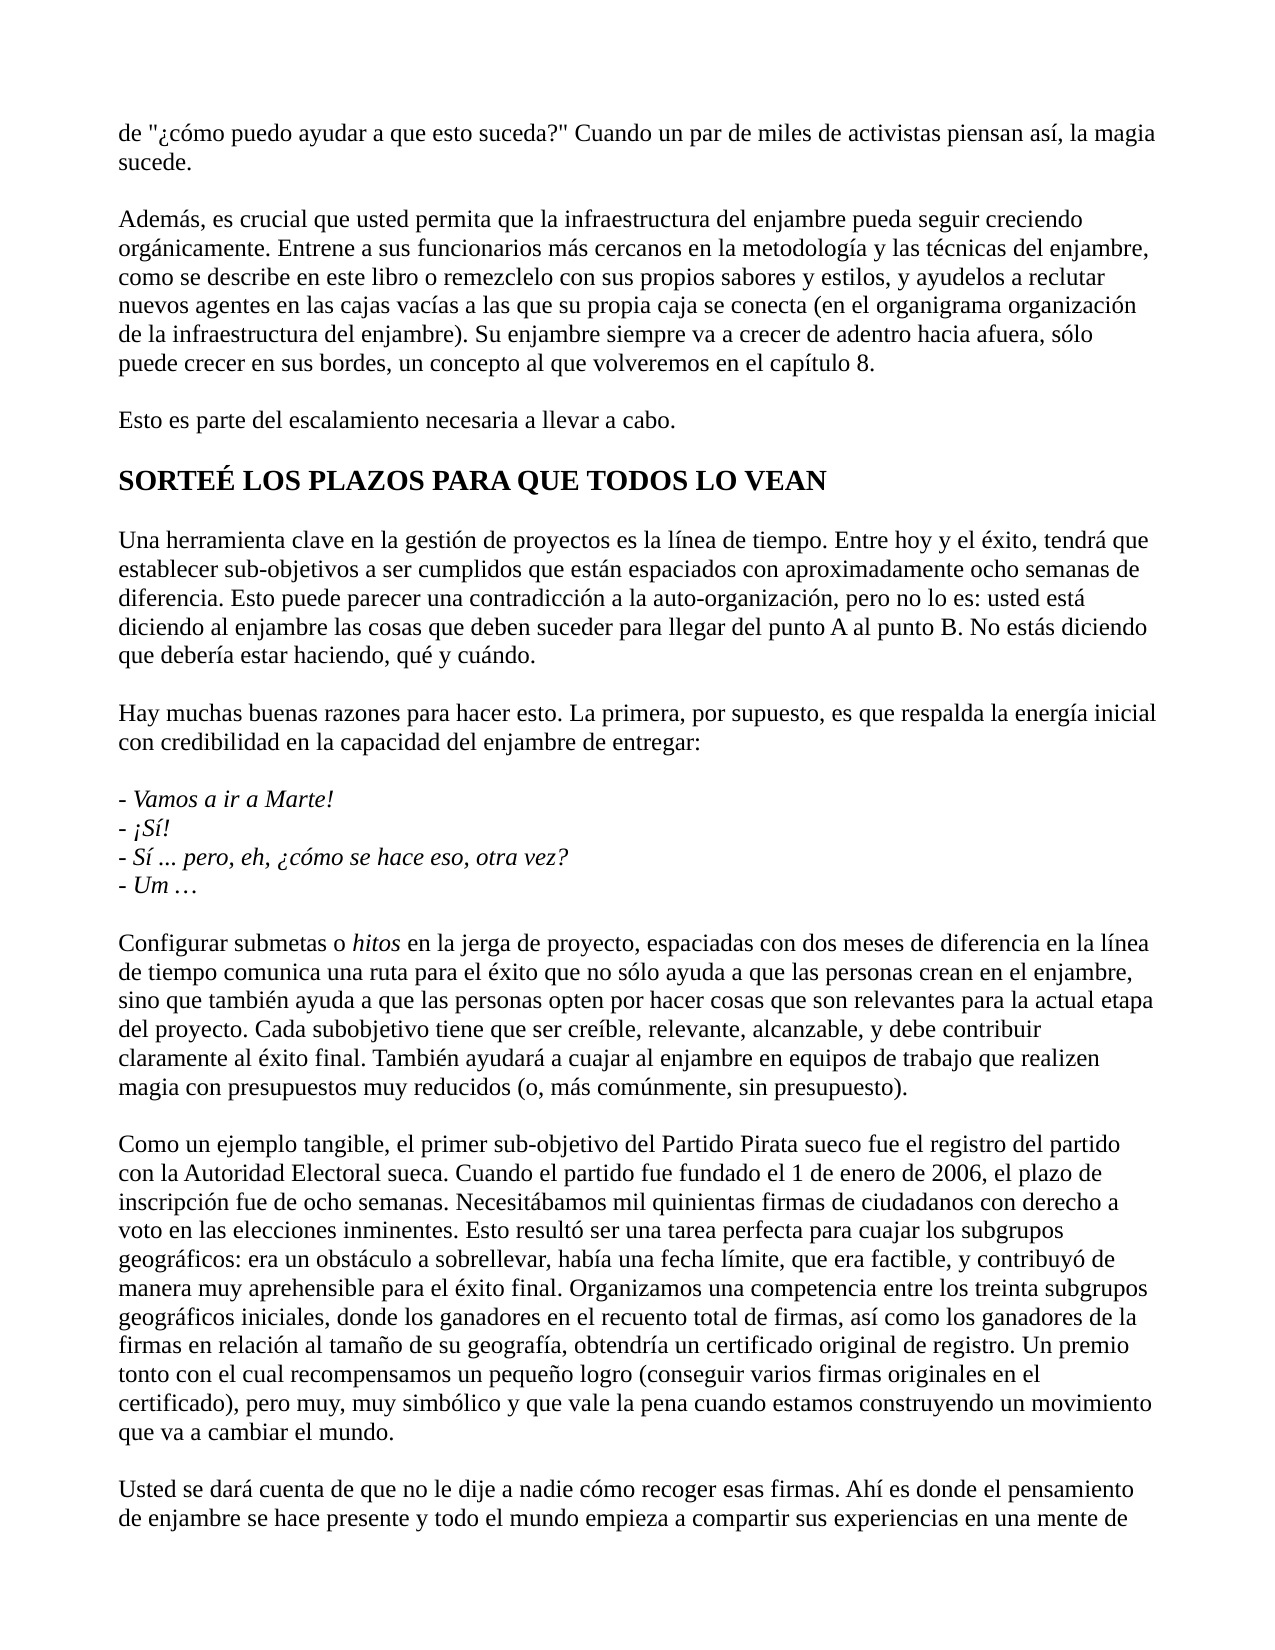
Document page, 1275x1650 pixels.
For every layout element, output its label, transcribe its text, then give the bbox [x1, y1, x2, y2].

text Esto es parte del escalamiento necesaria a llevar a cabo. [118, 406, 1157, 434]
text de "¿cómo puedo ayudar a que esto suceda?" Cuando un par de miles de activistas piensan así, la magia sucede. [118, 118, 1157, 176]
text Hay muchas buenas razones para hacer esto. La primera, por supuesto, es que respalda la energía inicial con credibilidad en la capacidad del enjambre de entregar: [118, 698, 1157, 755]
text - Vamos a ir a Marte! [118, 784, 1157, 813]
text - Sí ... pero, eh, ¿cómo se hace eso, otra vez? [118, 842, 1157, 870]
text - Um … [118, 870, 1157, 899]
text SORTEÉ LOS PLAZOS PARA QUE TODOS LO VEAN [118, 463, 1157, 497]
text Usted se dará cuenta de que no le dije a nadie cómo recoger esas firmas. Ahí es donde el pensamiento de enjambre se hace presente y todo el mundo empieza a compartir sus experiencias en una mente de [118, 1474, 1157, 1532]
text - ¡Sí! [118, 813, 1157, 842]
text Además, es crucial que usted permita que la infraestructura del enjambre pueda seguir creciendo orgánicamente. Entrene a sus funcionarios más cercanos en la metodología y las técnicas del enjambre, como se describe en este libro o remezclelo con sus propios sabores y estilos, y ayudelos a reclutar nuevos agentes en las cajas vacías a las que su propia caja se conecta (en el organigrama organización de la infraestructura del enjambre). Su enjambre siempre va a crecer de adentro hacia afuera, sólo puede crecer en sus bordes, un concepto al que volveremos en el capítulo 8. [118, 204, 1157, 377]
text Configurar submetas o hitos en la jerga de proyecto, espaciadas con dos meses de diferencia en la línea de tiempo comunica una ruta para el éxito que no sólo ayuda a que las personas crean en el enjambre, sino que también ayuda a que las personas opten por hacer cosas que son relevantes para la actual etapa del proyecto. Cada subobjetivo tiene que ser creíble, relevante, alcanzable, y debe contribuir claramente al éxito final. También ayudará a cuajar al enjambre en equipos de trabajo que realizen magia con presupuestos muy reducidos (o, más comúnmente, sin presupuesto). [118, 928, 1157, 1100]
text Como un ejemplo tangible, el primer sub-objetivo del Partido Pirata sueco fue el registro del partido con la Autoridad Electoral sueca. Cuando el partido fue fundado el 1 de enero de 2006, el plazo de inscripción fue de ocho semanas. Necesitábamos mil quinientas firmas de ciudadanos con derecho a voto en las elecciones inminentes. Esto resultó ser una tarea perfecta para cuajar los subgrupos geográficos: era un obstáculo a sobrellevar, había una fecha límite, que era factible, y contribuyó de manera muy aprehensible para el éxito final. Organizamos una competencia entre los treinta subgrupos geográficos iniciales, donde los ganadores en el recuento total de firmas, así como los ganadores de la firmas en relación al tamaño de su geografía, obtendría un certificado original de registro. Un premio tonto con el cual recompensamos un pequeño logro (conseguir varios firmas originales en el certificado), pero muy, muy simbólico y que vale la pena cuando estamos construyendo un movimiento que va a cambiar el mundo. [118, 1129, 1157, 1445]
text Una herramienta clave en la gestión de proyectos es la línea de tiempo. Entre hoy y el éxito, tendrá que establecer sub-objetivos a ser cumplidos que están espaciados con aproximadamente ocho semanas de diferencia. Esto puede parecer una contradicción a la auto-organización, pero no lo es: usted está diciendo al enjambre las cosas que deben suceder para llegar del punto A al punto B. No estás diciendo que debería estar haciendo, qué y cuándo. [118, 525, 1157, 669]
